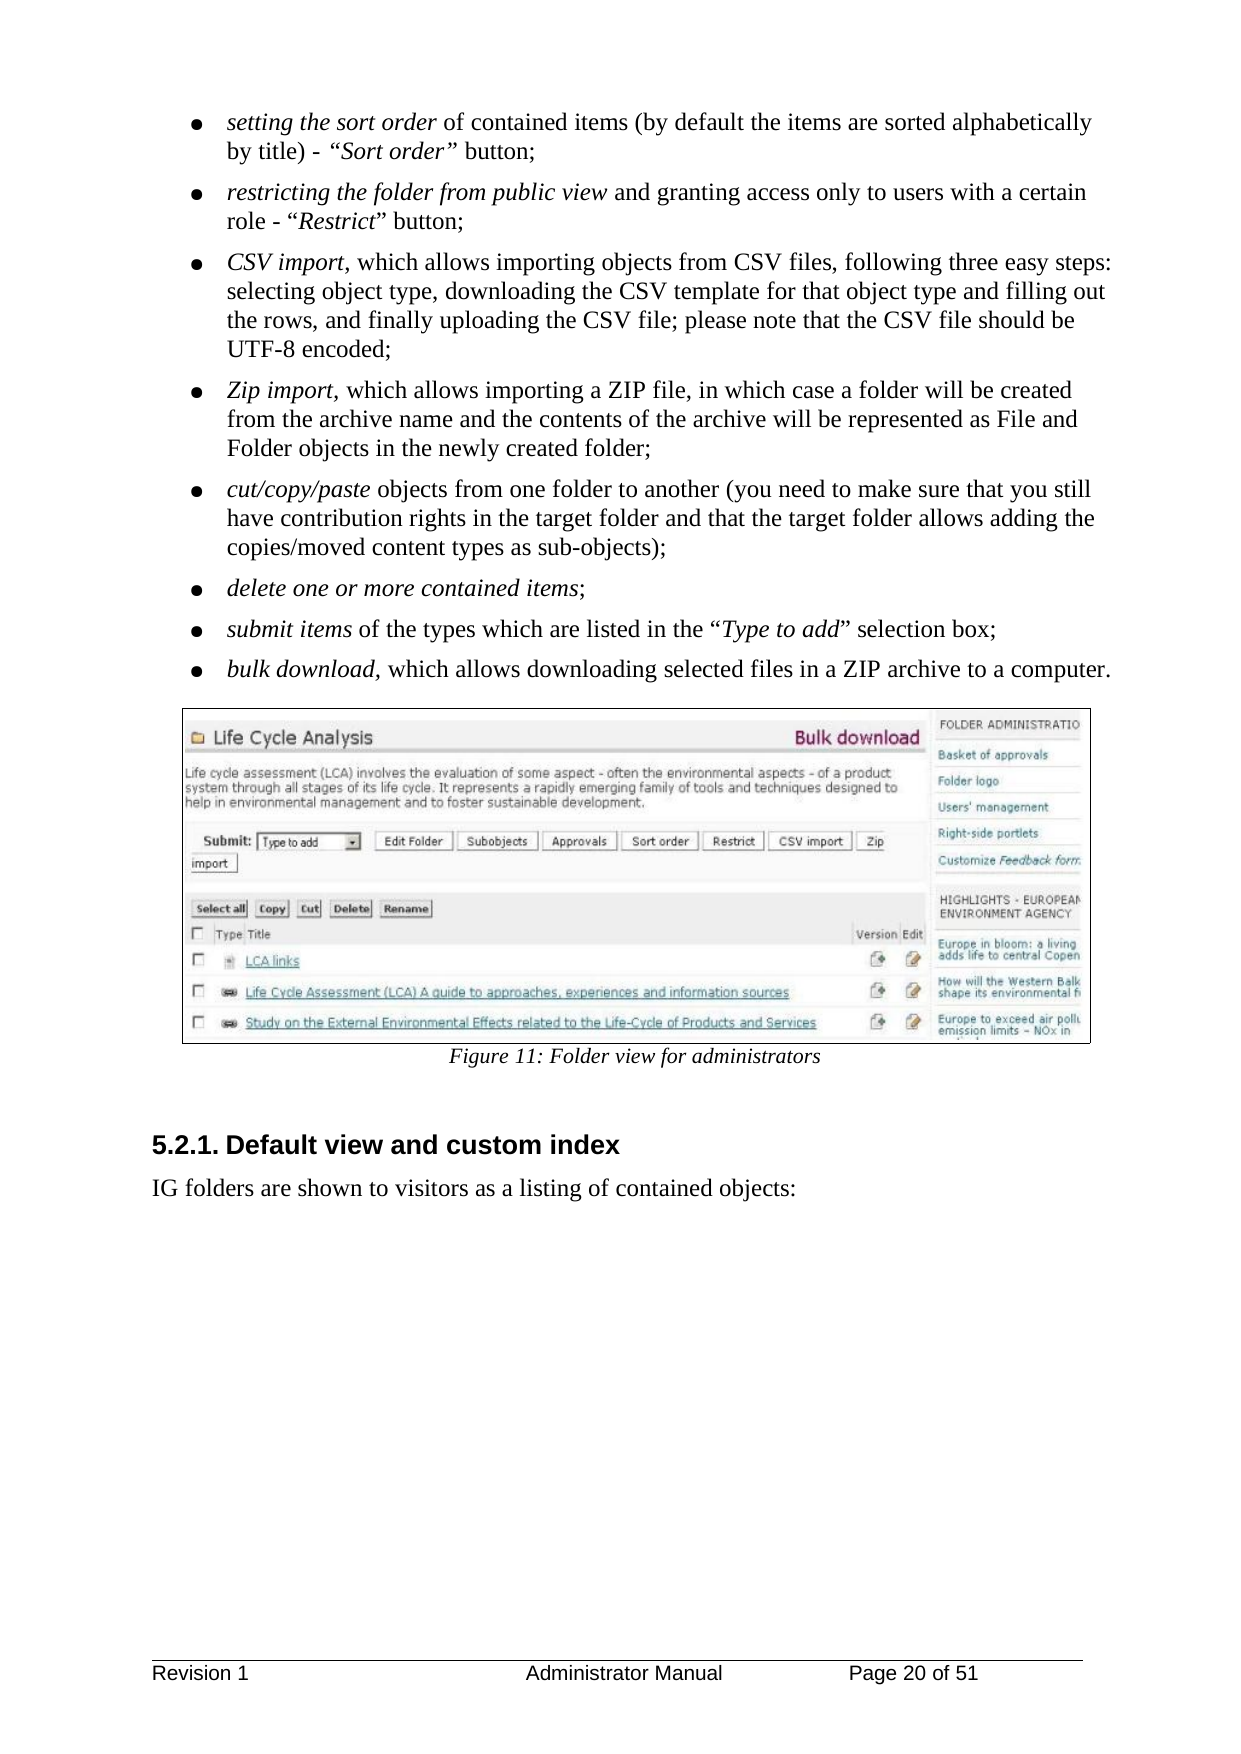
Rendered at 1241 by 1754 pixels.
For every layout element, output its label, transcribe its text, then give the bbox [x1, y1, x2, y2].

list restricting the folder from public view and granting access only to users with a certain role - “Restrict” button; [189, 177, 1120, 235]
list delete one or more contained items; [189, 573, 1120, 602]
list setting the sort order of contained items (by default the items are sorted alphabetically by title) - “Sort order” button; [189, 107, 1120, 165]
subtitle Default view and custom index [152, 1129, 1120, 1160]
list bulk download, which allows downloading selected files in a ZIP archive to a computer. [189, 654, 1120, 683]
text [183, 709, 1090, 1043]
list Zip import, which allows importing a ZIP file, in which case a folder will be created from the archive name and the contents of the archive will be represented as File and Folder objects in the newly created folder; [189, 375, 1120, 462]
text Figure 11: Folder view for administrators [182, 1044, 1090, 1069]
list CSV import, which allows importing objects from CSV files, following three easy steps: selecting object type, downloading the CSV template for that object type and filling out the rows, and finally uploading the CSV file; please note that the CSV file should be UTF-8 encoded; [189, 247, 1120, 363]
text IG folders are shown to visitors as a listing of contained objects: [152, 1173, 1120, 1202]
picture [185, 710, 1087, 1040]
list cut/copy/paste objects from one folder to another (you need to make sure that you still have contribution rights in the target folder and that the target folder allows adding the copies/moved content types as sub-objects); [189, 474, 1120, 561]
list submit items of the types which are listed in the “Type to add” selection box; [189, 613, 1120, 642]
